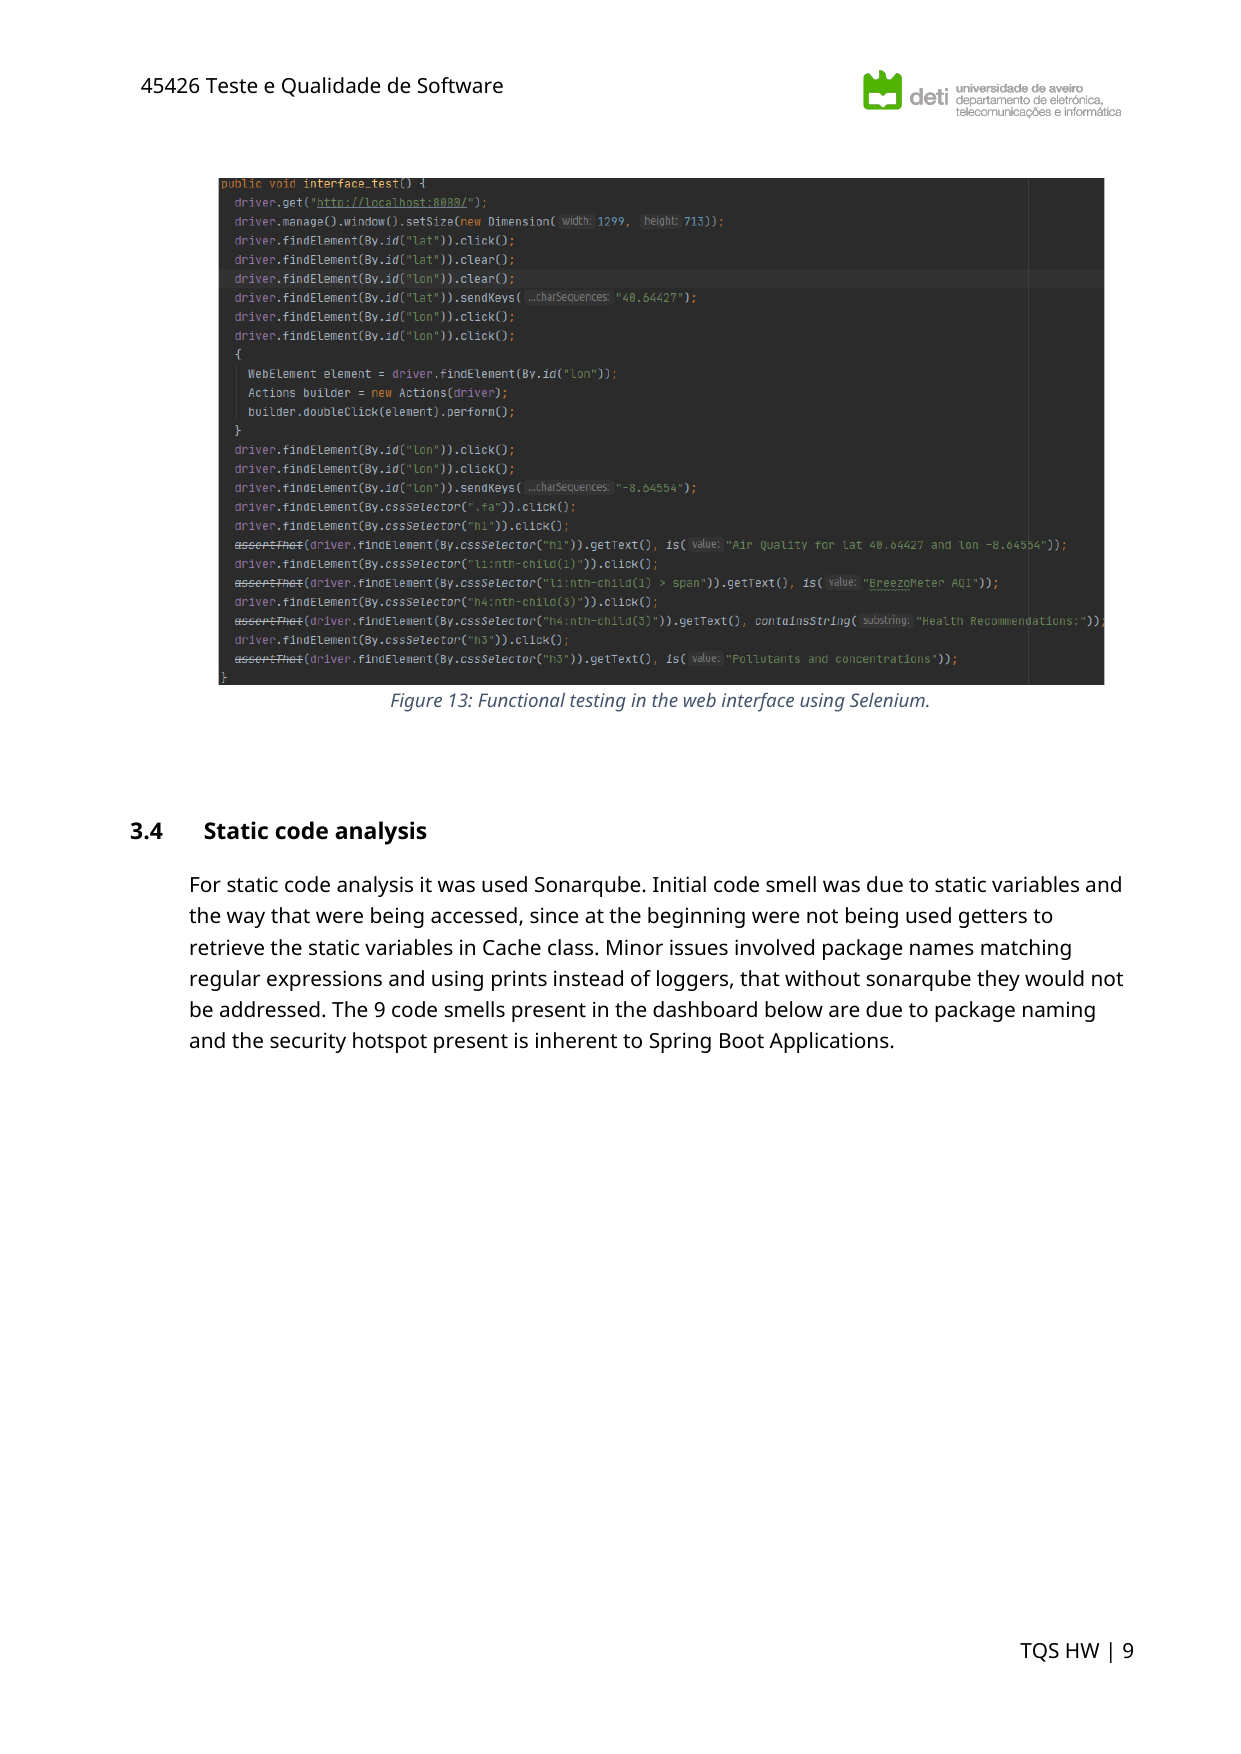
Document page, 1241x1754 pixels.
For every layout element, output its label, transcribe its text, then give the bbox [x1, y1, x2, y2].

picture [218, 178, 1105, 685]
text For static code analysis it was used Sonarqube. Initial code smell was due to static variables and the way that were being accessed, since at the beginning were not being used getters to retrieve the static variables in Cache class. Minor issues involved package names matching regular expressions and using prints instead of loggers, that without sonarqube they would not be addressed. The 9 code smells present in the dashboard below are due to package naming and the security hotspot present is inherent to Spring Boot Applications. [189, 870, 1134, 1055]
text Figure 13: Functional testing in the web interface using Selenium. [189, 688, 1134, 713]
picture [863, 70, 1122, 119]
subtitle Static code analysis [130, 815, 1075, 845]
